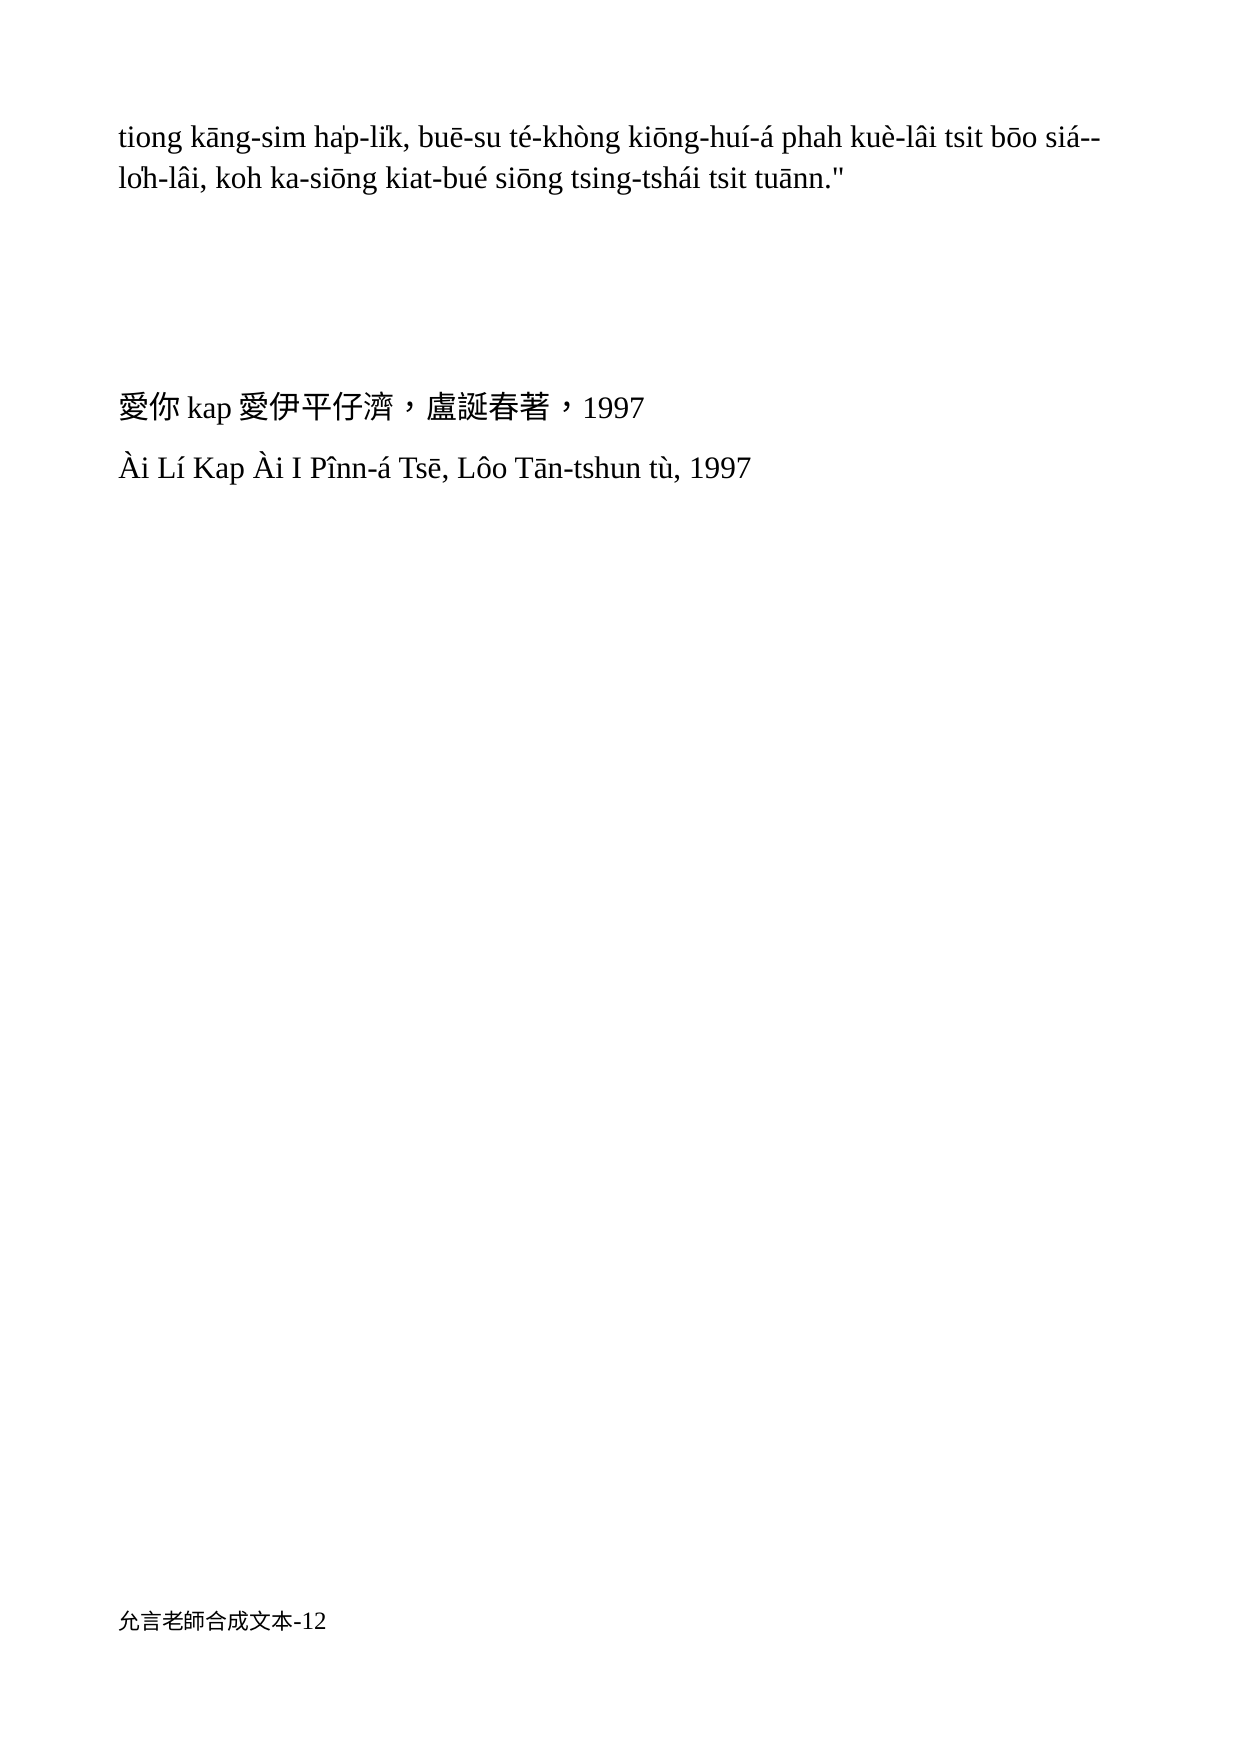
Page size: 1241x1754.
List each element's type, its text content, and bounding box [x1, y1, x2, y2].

text Ài Lí Kap Ài I Pînn-á Tsē, Lôo Tān-tshun tù, 1997 [118, 449, 1122, 485]
text tiong kāng-sim ha̍p-li̍k, buē-su té-khòng kiōng-huí-á phah kuè-lâi tsit bōo siá--lo̍h-lâi, koh ka-siōng kiat-bué siōng tsing-tshái tsit tuānn." [118, 118, 1122, 195]
text 愛你kap愛伊平仔濟，盧誕春著，1997 [118, 383, 1122, 428]
